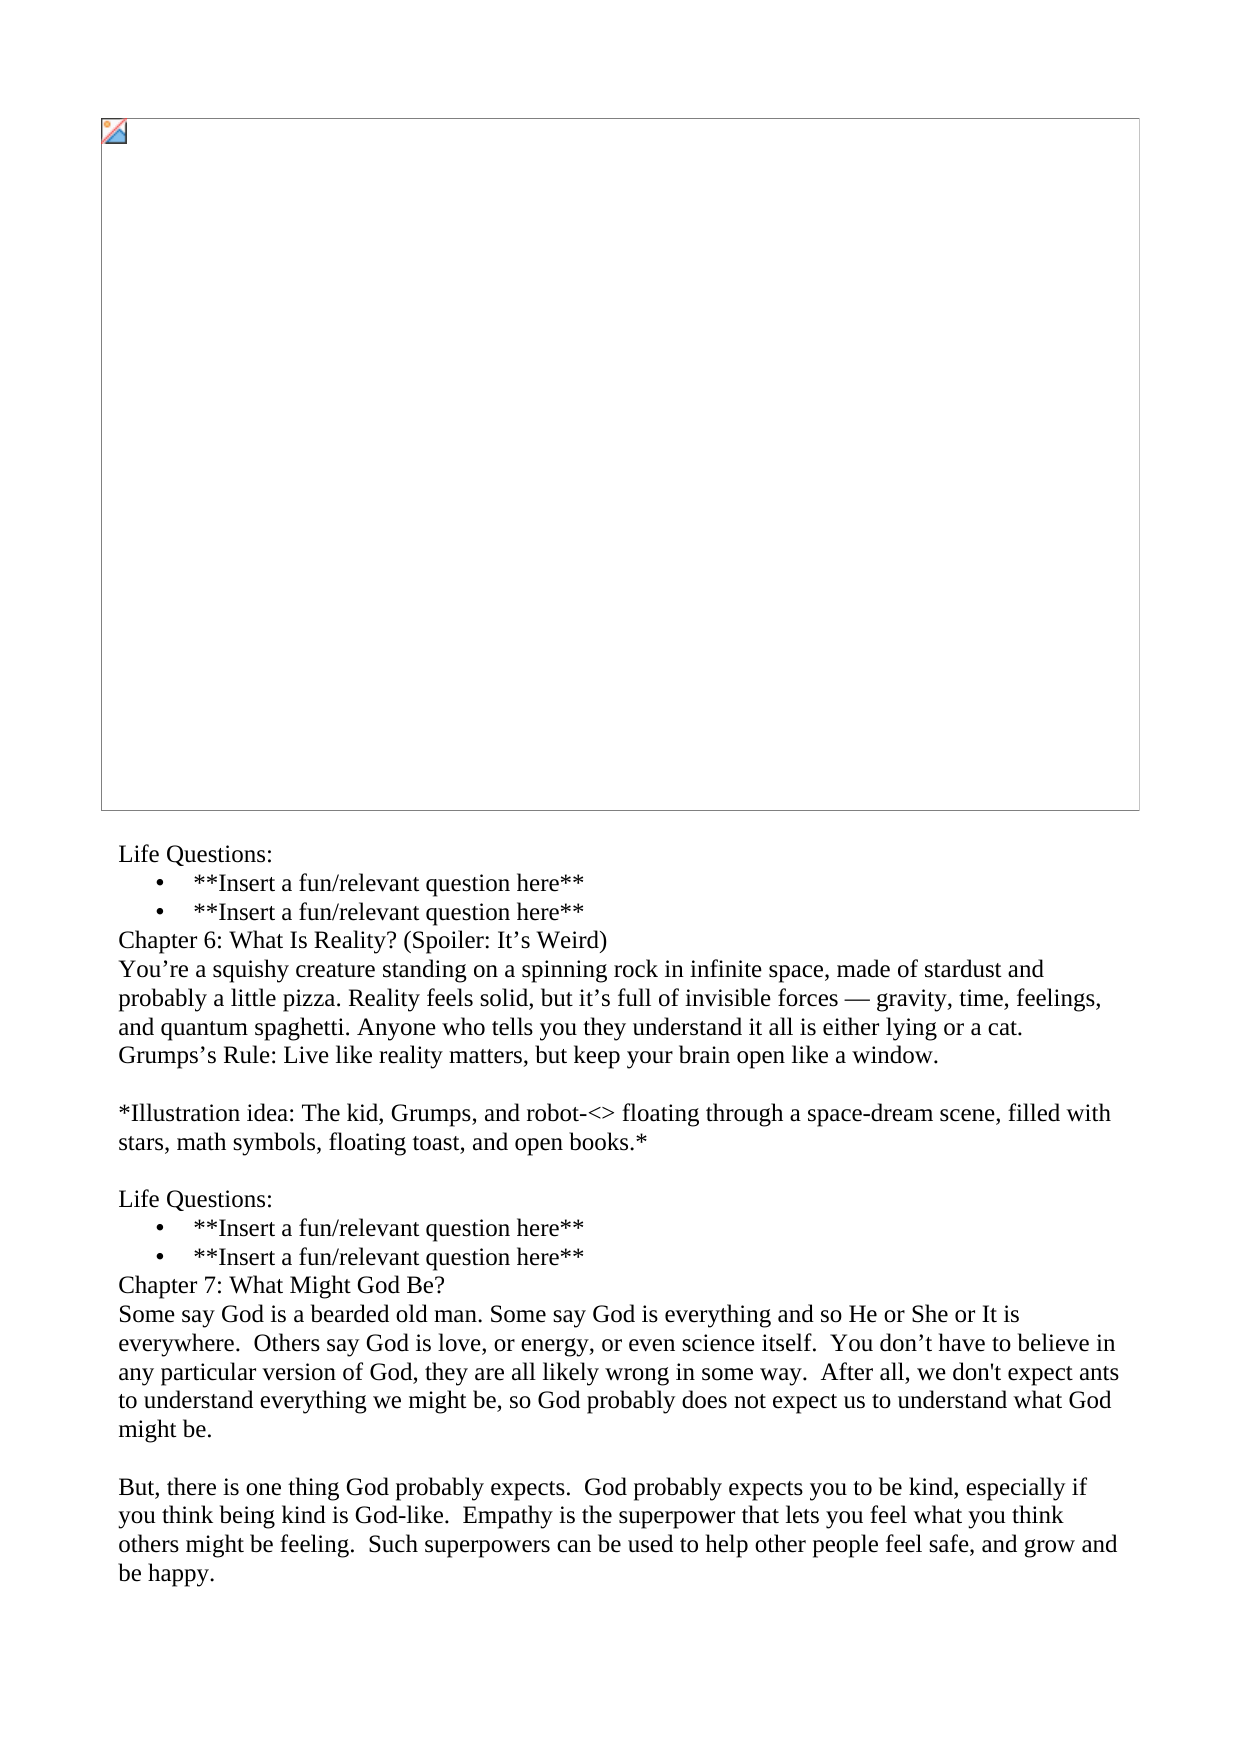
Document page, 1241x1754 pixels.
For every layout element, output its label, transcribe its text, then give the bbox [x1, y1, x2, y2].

subtitle Life Questions: [118, 839, 1122, 868]
list **Insert a fun/relevant question here** [156, 1213, 1122, 1242]
text Some say God is a bearded old man. Some say God is everything and so He or She or It is everywhere. Others say God is love, or energy, or even science itself. You don’t have to believe in any particular version of God, they are all likely wrong in some way. After all, we don't expect ants to understand everything we might be, so God probably does not expect us to understand what God might be. [118, 1299, 1122, 1443]
subtitle Chapter 6: What Is Reality? (Spoiler: It’s Weird) [118, 926, 1122, 954]
list **Insert a fun/relevant question here** [156, 897, 1122, 926]
text But, there is one thing God probably expects. God probably expects you to be kind, especially if you think being kind is God-like. Empathy is the superpower that lets you feel what you think others might be feeling. Such superpowers can be used to help other people feel safe, and grow and be happy. [118, 1472, 1122, 1587]
text You’re a squishy creature standing on a spinning rock in infinite space, made of stardust and probably a little pizza. Reality feels solid, but it’s full of invisible forces — gravity, time, feelings, and quantum spaghetti. Anyone who tells you they understand it all is either lying or a cat. Grumps’s Rule: Live like reality matters, but keep your brain open like a window. [118, 954, 1122, 1069]
subtitle Chapter 7: What Might God Be? [118, 1271, 1122, 1299]
list **Insert a fun/relevant question here** [156, 1242, 1122, 1271]
list **Insert a fun/relevant question here** [156, 868, 1122, 897]
text *Illustration idea: The kid, Grumps, and robot-<> floating through a space-dream scene, filled with stars, math symbols, floating toast, and open books.* [118, 1098, 1122, 1156]
subtitle Life Questions: [118, 1184, 1122, 1213]
